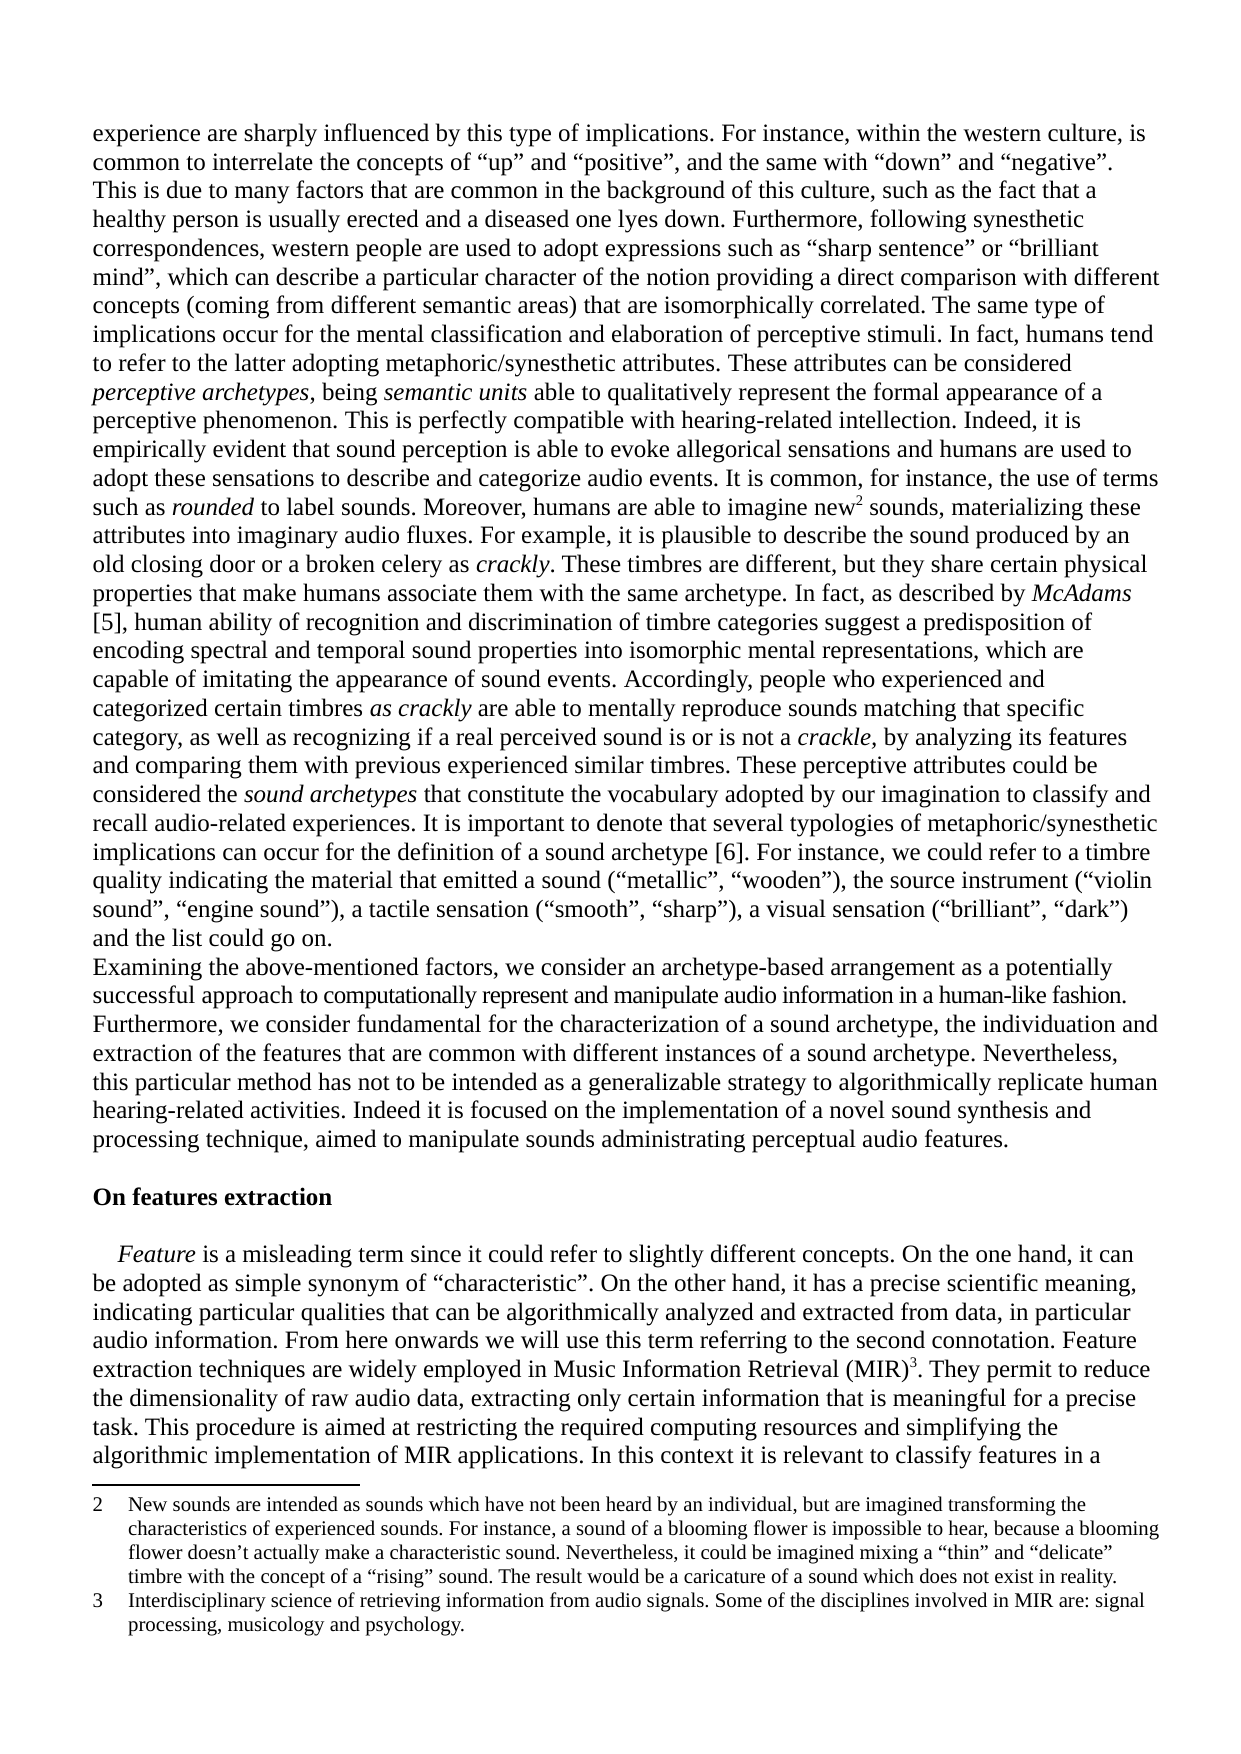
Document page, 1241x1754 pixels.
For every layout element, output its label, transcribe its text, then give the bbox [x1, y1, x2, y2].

text experience are sharply influenced by this type of implications. For instance, within the western culture, is common to interrelate the concepts of “up” and “positive”, and the same with “down” and “negative”. This is due to many factors that are common in the background of this culture, such as the fact that a healthy person is usually erected and a diseased one lyes down. Furthermore, following synesthetic correspondences, western people are used to adopt expressions such as “sharp sentence” or “brilliant mind”, which can describe a particular character of the notion providing a direct comparison with different concepts (coming from different semantic areas) that are isomorphically correlated. The same type of implications occur for the mental classification and elaboration of perceptive stimuli. In fact, humans tend to refer to the latter adopting metaphoric/synesthetic attributes. These attributes can be considered perceptive archetypes, being semantic units able to qualitatively represent the formal appearance of a perceptive phenomenon. This is perfectly compatible with hearing-related intellection. Indeed, it is empirically evident that sound perception is able to evoke allegorical sensations and humans are used to adopt these sensations to describe and categorize audio events. It is common, for instance, the use of terms such as rounded to label sounds. Moreover, humans are able to imagine new sounds, materializing these attributes into imaginary audio fluxes. For example, it is plausible to describe the sound produced by an old closing door or a broken celery as crackly. These timbres are different, but they share certain physical properties that make humans associate them with the same archetype. In fact, as described by McAdams [5], human ability of recognition and discrimination of timbre categories suggest a predisposition of encoding spectral and temporal sound properties into isomorphic mental representations, which are capable of imitating the appearance of sound events. Accordingly, people who experienced and categorized certain timbres as crackly are able to mentally reproduce sounds matching that specific category, as well as recognizing if a real perceived sound is or is not a crackle, by analyzing its features and comparing them with previous experienced similar timbres. These perceptive attributes could be considered the sound archetypes that constitute the vocabulary adopted by our imagination to classify and recall audio-related experiences. It is important to denote that several typologies of metaphoric/synesthetic implications can occur for the definition of a sound archetype [6]. For instance, we could refer to a timbre quality indicating the material that emitted a sound (“metallic”, “wooden”), the source instrument (“violin sound”, “engine sound”), a tactile sensation (“smooth”, “sharp”), a visual sensation (“brilliant”, “dark”) and the list could go on. [92, 118, 1160, 952]
text Examining the above-mentioned factors, we consider an archetype-based arrangement as a potentially successful approach to computationally represent and manipulate audio information in a human-like fashion. Furthermore, we consider fundamental for the characterization of a sound archetype, the individuation and extraction of the features that are common with different instances of a sound archetype. Nevertheless, this particular method has not to be intended as a generalizable strategy to algorithmically replicate human hearing-related activities. Indeed it is focused on the implementation of a novel sound synthesis and processing technique, aimed to manipulate sounds administrating perceptual audio features. [92, 952, 1160, 1153]
text On features extraction [92, 1182, 1160, 1211]
text New sounds are intended as sounds which have not been heard by an individual, but are imagined transforming the characteristics of experienced sounds. For instance, a sound of a blooming flower is impossible to hear, because a blooming flower doesn’t actually make a characteristic sound. Nevertheless, it could be imagined mixing a “thin” and “delicate” timbre with the concept of a “rising” sound. The result would be a caricature of a sound which does not exist in reality. [92, 1491, 1160, 1588]
text Feature is a misleading term since it could refer to slightly different concepts. On the one hand, it can be adopted as simple synonym of “characteristic”. On the other hand, it has a precise scientific meaning, indicating particular qualities that can be algorithmically analyzed and extracted from data, in particular audio information. From here onwards we will use this term referring to the second connotation. Feature extraction techniques are widely employed in Music Information Retrieval (MIR). They permit to reduce the dimensionality of raw audio data, extracting only certain information that is meaningful for a precise task. This procedure is aimed at restricting the required computing resources and simplifying the algorithmic implementation of MIR applications. In this context it is relevant to classify features in a [92, 1239, 1160, 1469]
text Interdisciplinary science of retrieving information from audio signals. Some of the disciplines involved in MIR are: signal processing, musicology and psychology. [92, 1588, 1160, 1636]
